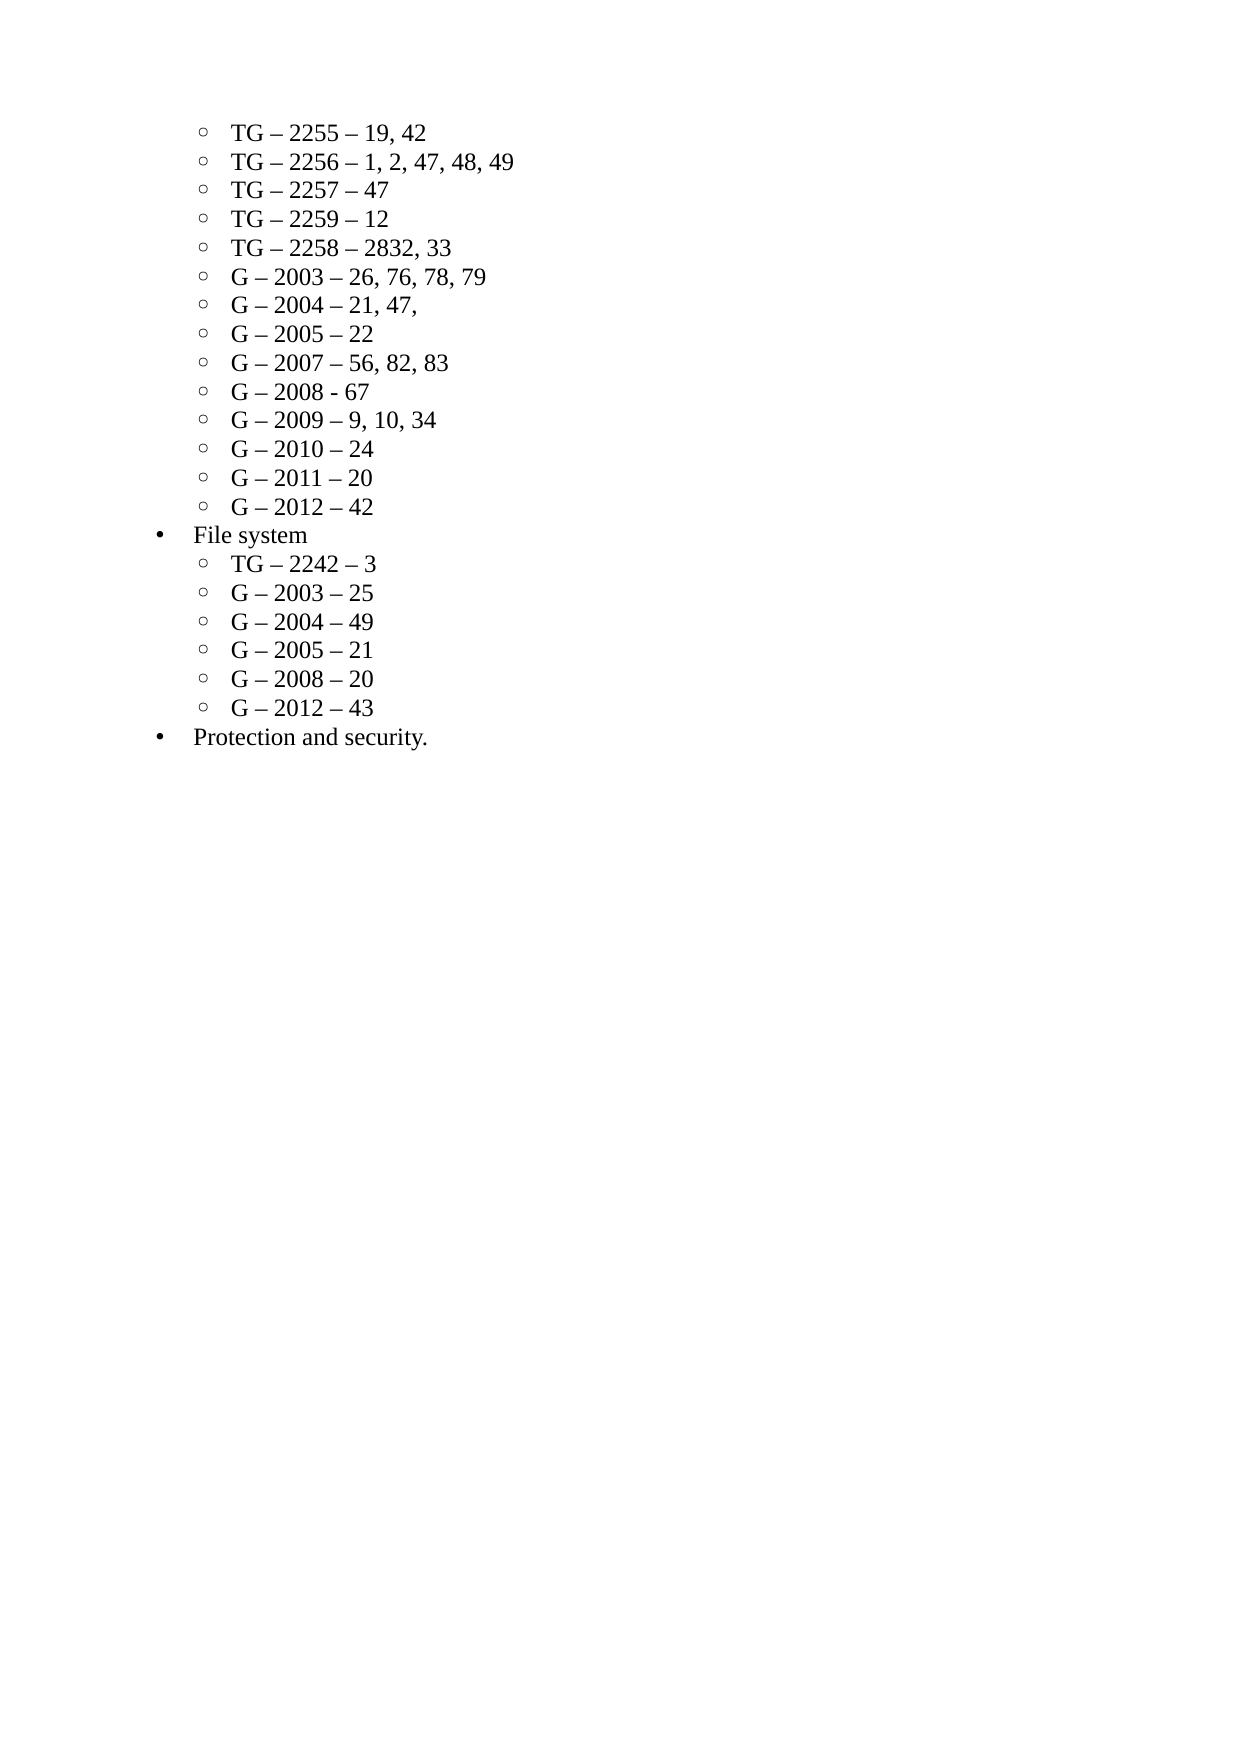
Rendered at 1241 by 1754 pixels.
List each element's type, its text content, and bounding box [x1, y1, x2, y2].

list TG – 2242 – 3 [193, 549, 1122, 578]
list G – 2009 – 9, 10, 34 [193, 406, 1122, 434]
list File system [156, 521, 1122, 549]
list TG – 2259 – 12 [193, 204, 1122, 233]
list G – 2003 – 26, 76, 78, 79 [193, 262, 1122, 291]
list Protection and security. [156, 722, 1122, 751]
list G – 2010 – 24 [193, 434, 1122, 463]
list G – 2004 – 21, 47, [193, 291, 1122, 319]
list G – 2007 – 56, 82, 83 [193, 348, 1122, 377]
list G – 2004 – 49 [193, 607, 1122, 636]
list G – 2011 – 20 [193, 463, 1122, 492]
list G – 2012 – 43 [193, 693, 1122, 722]
list G – 2012 – 42 [193, 492, 1122, 521]
list TG – 2255 – 19, 42 [193, 118, 1122, 147]
list TG – 2256 – 1, 2, 47, 48, 49 [193, 147, 1122, 176]
list G – 2005 – 21 [193, 636, 1122, 664]
list G – 2003 – 25 [193, 578, 1122, 607]
list G – 2008 - 67 [193, 377, 1122, 406]
list G – 2005 – 22 [193, 319, 1122, 348]
list TG – 2258 – 2832, 33 [193, 233, 1122, 262]
list TG – 2257 – 47 [193, 176, 1122, 204]
list G – 2008 – 20 [193, 664, 1122, 693]
